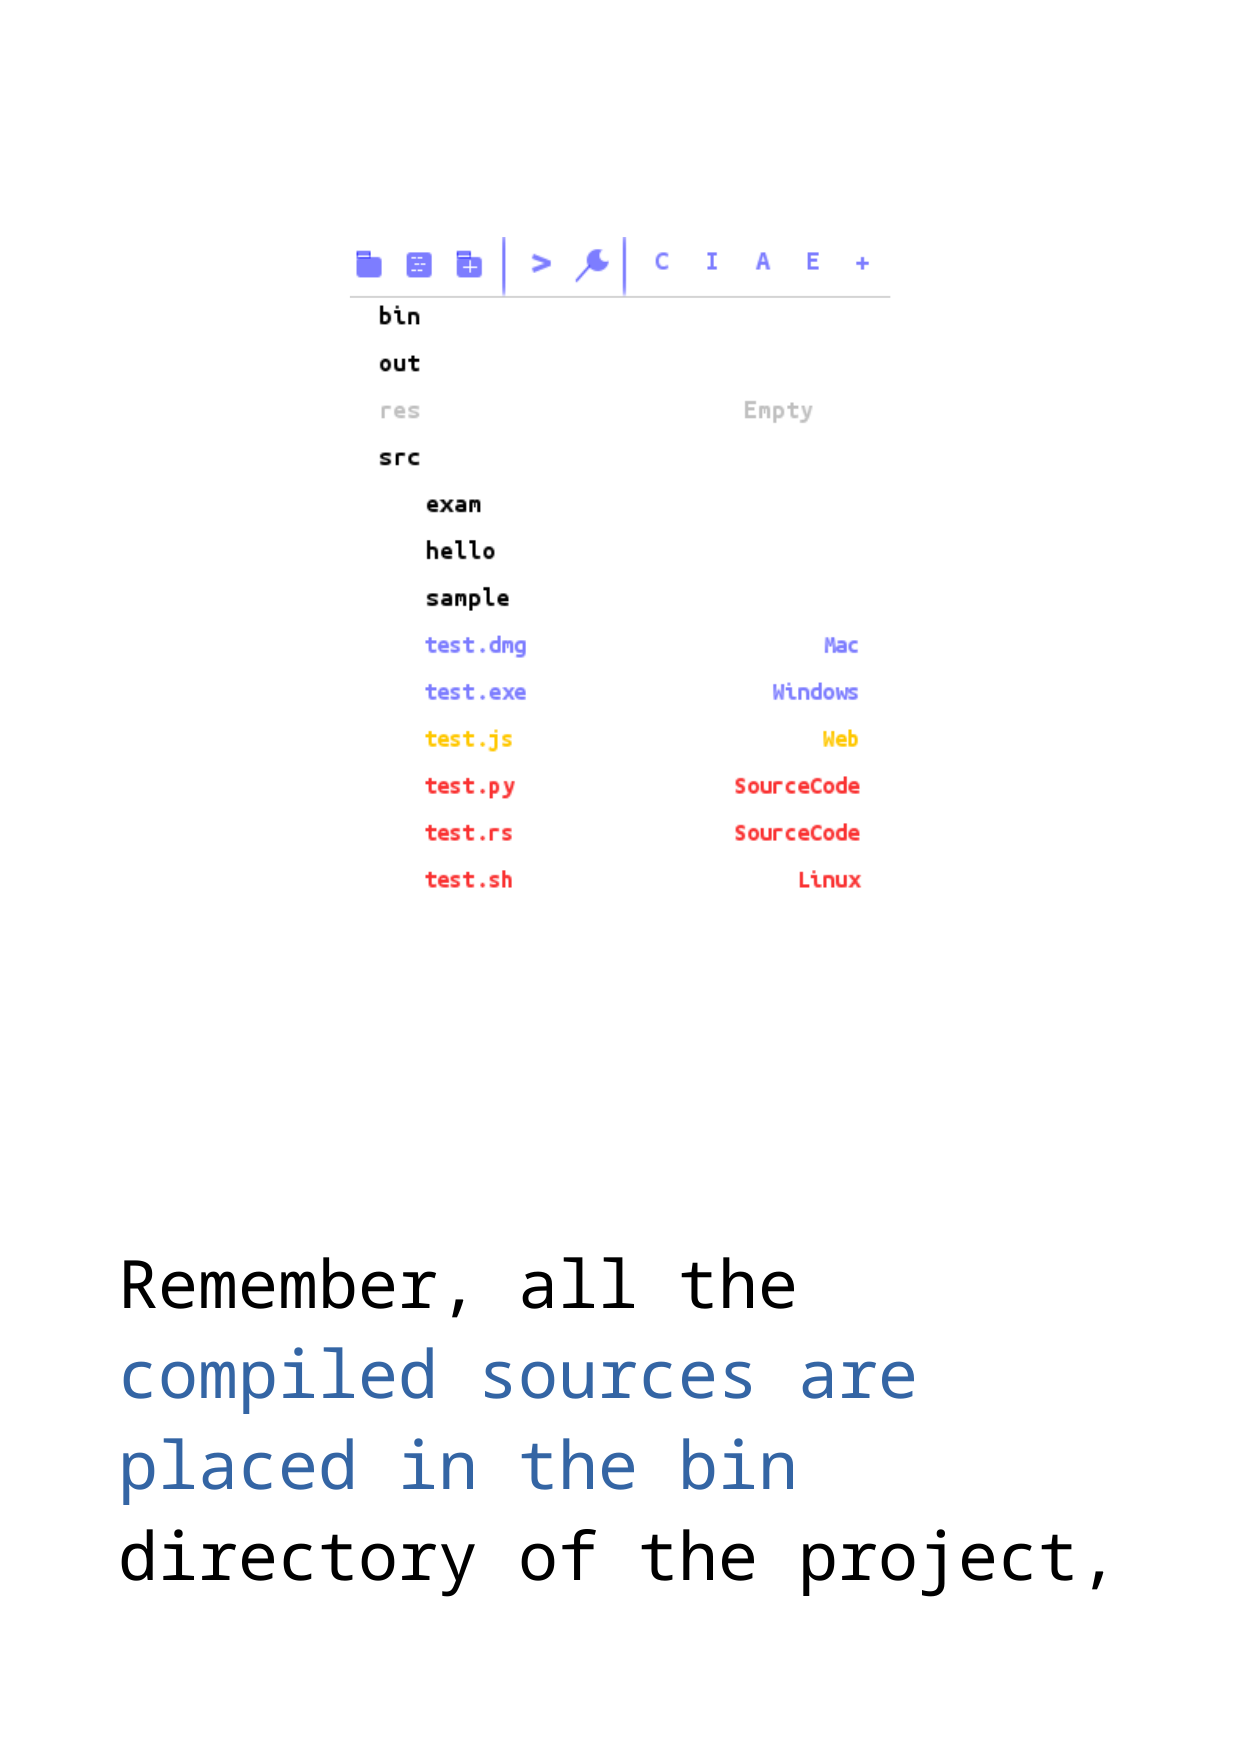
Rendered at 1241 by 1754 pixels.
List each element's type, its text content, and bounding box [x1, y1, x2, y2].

text Remember, all the compiled sources are placed in the bin directory of the project, [118, 1237, 1122, 1600]
picture [349, 237, 891, 905]
